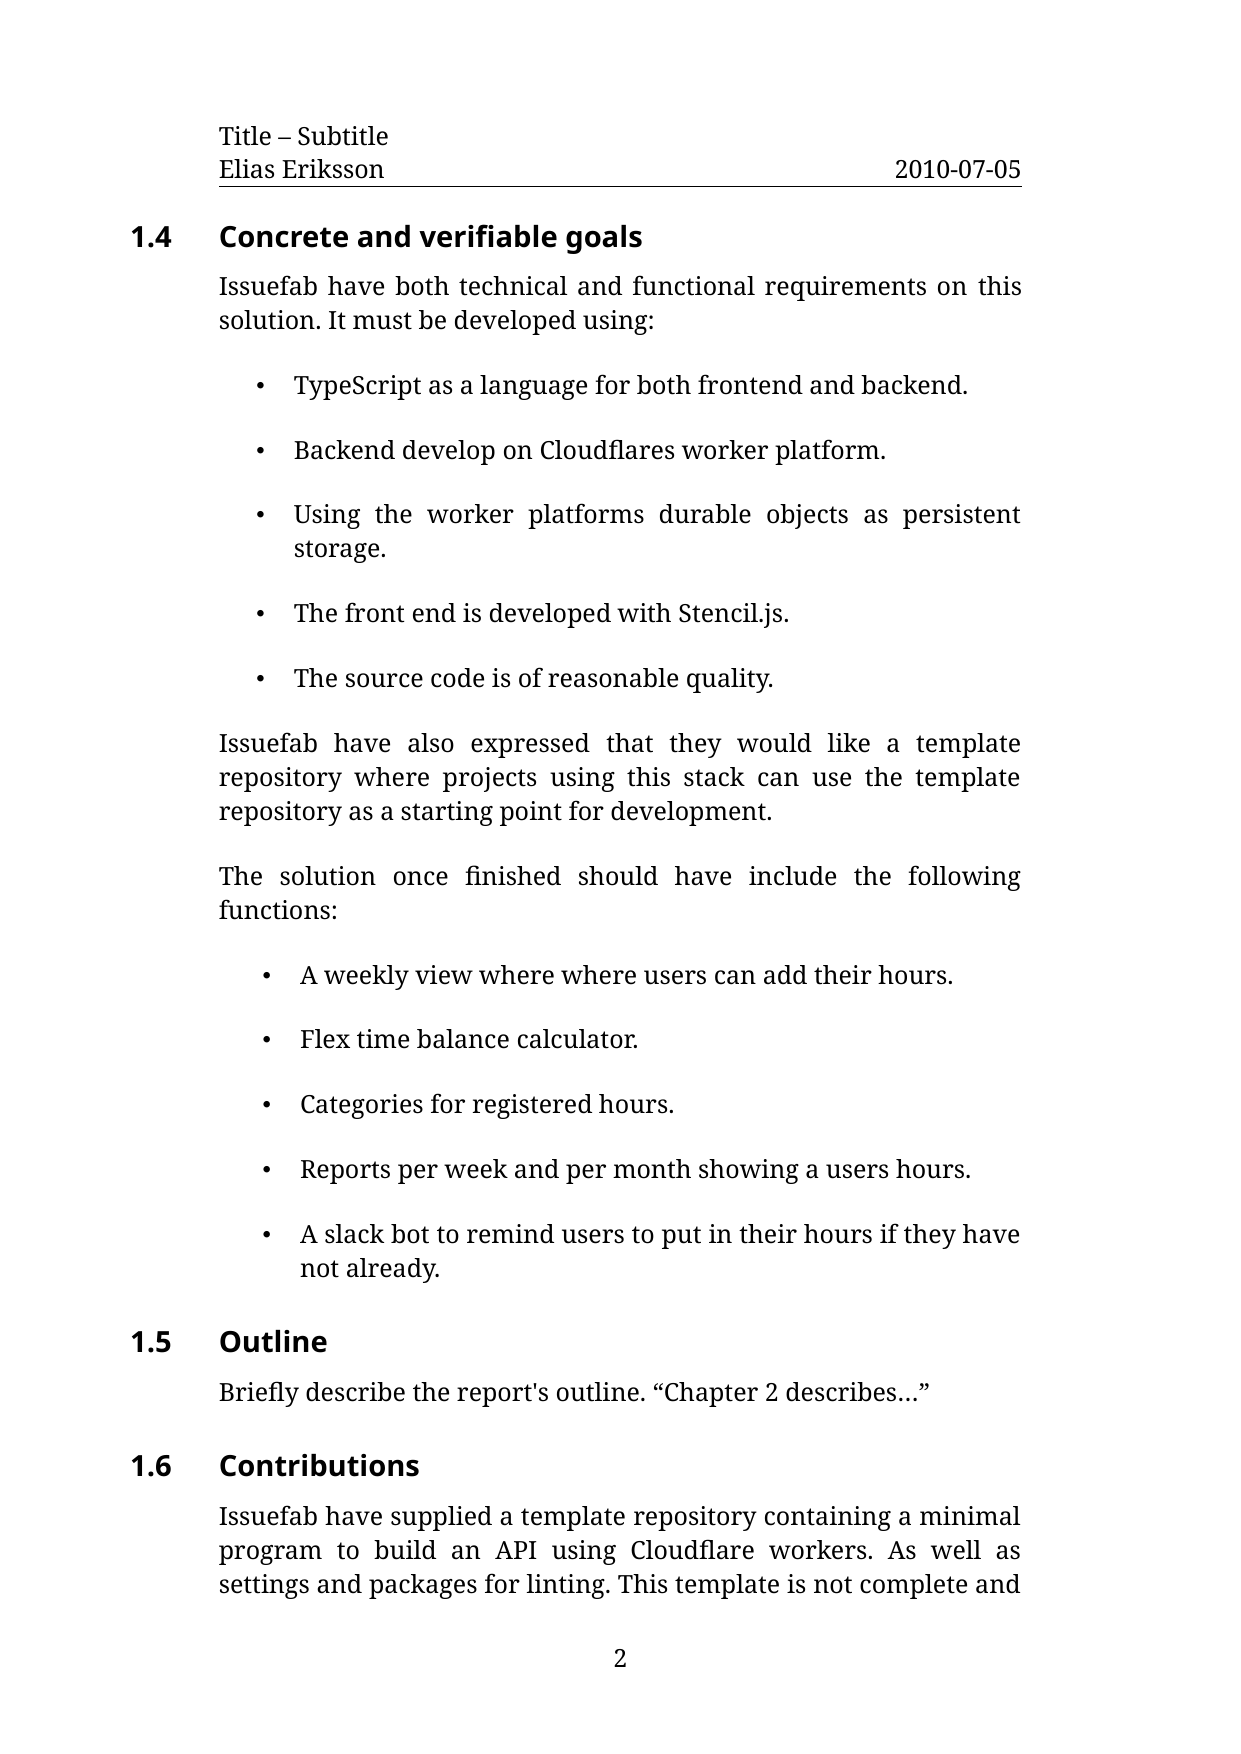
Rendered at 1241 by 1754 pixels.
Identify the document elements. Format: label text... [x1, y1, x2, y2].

list A weekly view where where users can add their hours. [262, 957, 1022, 991]
list A slack bot to remind users to put in their hours if they have not already. [262, 1216, 1022, 1284]
list TypeScript as a language for both frontend and backend. [256, 367, 1022, 402]
list The source code is of reasonable quality. [256, 661, 1022, 695]
text Issuefab have also expressed that they would like a template repository where projects using this stack can use the template repository as a starting point for development. [218, 726, 1022, 828]
list Flex time balance calculator. [262, 1022, 1022, 1056]
text Briefly describe the report's outline. “Chapter 2 describes…” [218, 1374, 1022, 1408]
text Issuefab have both technical and functional requirements on this solution. It must be developed using: [218, 269, 1022, 337]
text Issuefab have supplied a template repository containing a minimal program to build an API using Cloudflare workers. As well as settings and packages for linting. This template is not complete and [218, 1498, 1022, 1601]
list The front end is developed with Stencil.js. [256, 596, 1022, 630]
list Backend develop on Cloudflares worker platform. [256, 432, 1022, 466]
subtitle Concrete and verifiable goals [130, 216, 1022, 256]
text The solution once finished should have include the following functions: [218, 858, 1022, 927]
subtitle Contributions [130, 1446, 1022, 1485]
list Categories for registered hours. [262, 1087, 1022, 1121]
list Reports per week and per month showing a users hours. [262, 1152, 1022, 1186]
subtitle Outline [130, 1322, 1022, 1361]
list Using the worker platforms durable objects as persistent storage. [256, 497, 1022, 565]
